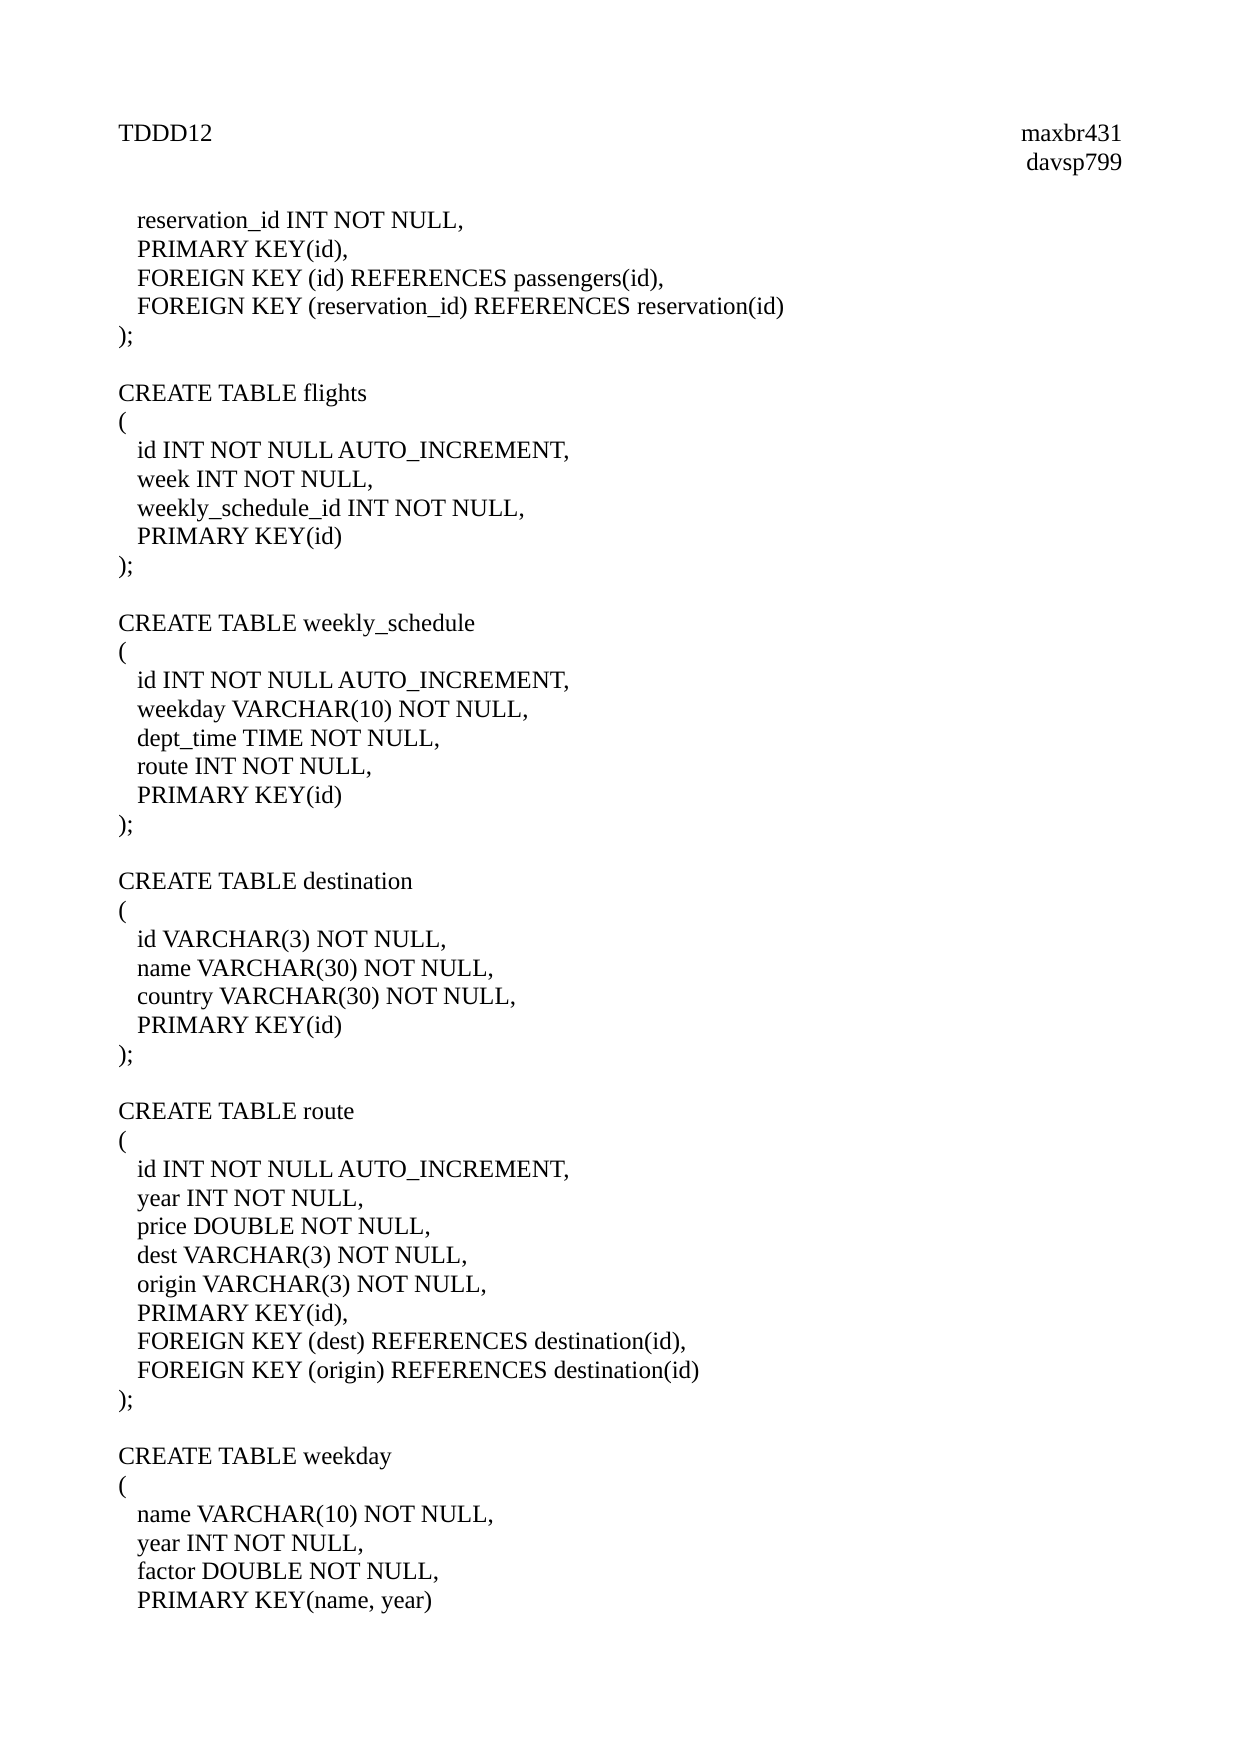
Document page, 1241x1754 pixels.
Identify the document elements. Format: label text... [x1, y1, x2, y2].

text id INT NOT NULL AUTO_INCREMENT, [118, 1154, 1122, 1183]
text ( [118, 895, 1122, 924]
text FOREIGN KEY (id) REFERENCES passengers(id), [118, 263, 1122, 291]
text origin VARCHAR(3) NOT NULL, [118, 1269, 1122, 1298]
text FOREIGN KEY (reservation_id) REFERENCES reservation(id) [118, 291, 1122, 320]
text ( [118, 1470, 1122, 1499]
text id INT NOT NULL AUTO_INCREMENT, [118, 435, 1122, 464]
text PRIMARY KEY(id), [118, 1298, 1122, 1326]
text FOREIGN KEY (origin) REFERENCES destination(id) [118, 1355, 1122, 1384]
text ); [118, 809, 1122, 838]
text PRIMARY KEY(name, year) [118, 1585, 1122, 1614]
text dept_time TIME NOT NULL, [118, 723, 1122, 751]
text price DOUBLE NOT NULL, [118, 1211, 1122, 1240]
text CREATE TABLE route [118, 1096, 1122, 1125]
text weekday VARCHAR(10) NOT NULL, [118, 694, 1122, 723]
text ); [118, 1384, 1122, 1413]
text name VARCHAR(10) NOT NULL, [118, 1499, 1122, 1528]
text year INT NOT NULL, [118, 1528, 1122, 1556]
text ); [118, 1039, 1122, 1068]
text CREATE TABLE flights [118, 378, 1122, 406]
text PRIMARY KEY(id), [118, 234, 1122, 263]
text year INT NOT NULL, [118, 1183, 1122, 1211]
text CREATE TABLE destination [118, 866, 1122, 895]
text CREATE TABLE weekday [118, 1441, 1122, 1470]
text CREATE TABLE weekly_schedule [118, 608, 1122, 636]
text PRIMARY KEY(id) [118, 521, 1122, 550]
text FOREIGN KEY (dest) REFERENCES destination(id), [118, 1326, 1122, 1355]
text weekly_schedule_id INT NOT NULL, [118, 493, 1122, 521]
text ( [118, 1125, 1122, 1154]
text country VARCHAR(30) NOT NULL, [118, 981, 1122, 1010]
text week INT NOT NULL, [118, 464, 1122, 493]
text id INT NOT NULL AUTO_INCREMENT, [118, 665, 1122, 694]
text ); [118, 550, 1122, 579]
text PRIMARY KEY(id) [118, 1010, 1122, 1039]
text factor DOUBLE NOT NULL, [118, 1556, 1122, 1585]
text dest VARCHAR(3) NOT NULL, [118, 1240, 1122, 1269]
text name VARCHAR(30) NOT NULL, [118, 953, 1122, 981]
text reservation_id INT NOT NULL, [118, 205, 1122, 234]
text PRIMARY KEY(id) [118, 780, 1122, 809]
text ); [118, 320, 1122, 349]
text ( [118, 406, 1122, 435]
text route INT NOT NULL, [118, 751, 1122, 780]
text id VARCHAR(3) NOT NULL, [118, 924, 1122, 953]
text ( [118, 636, 1122, 665]
